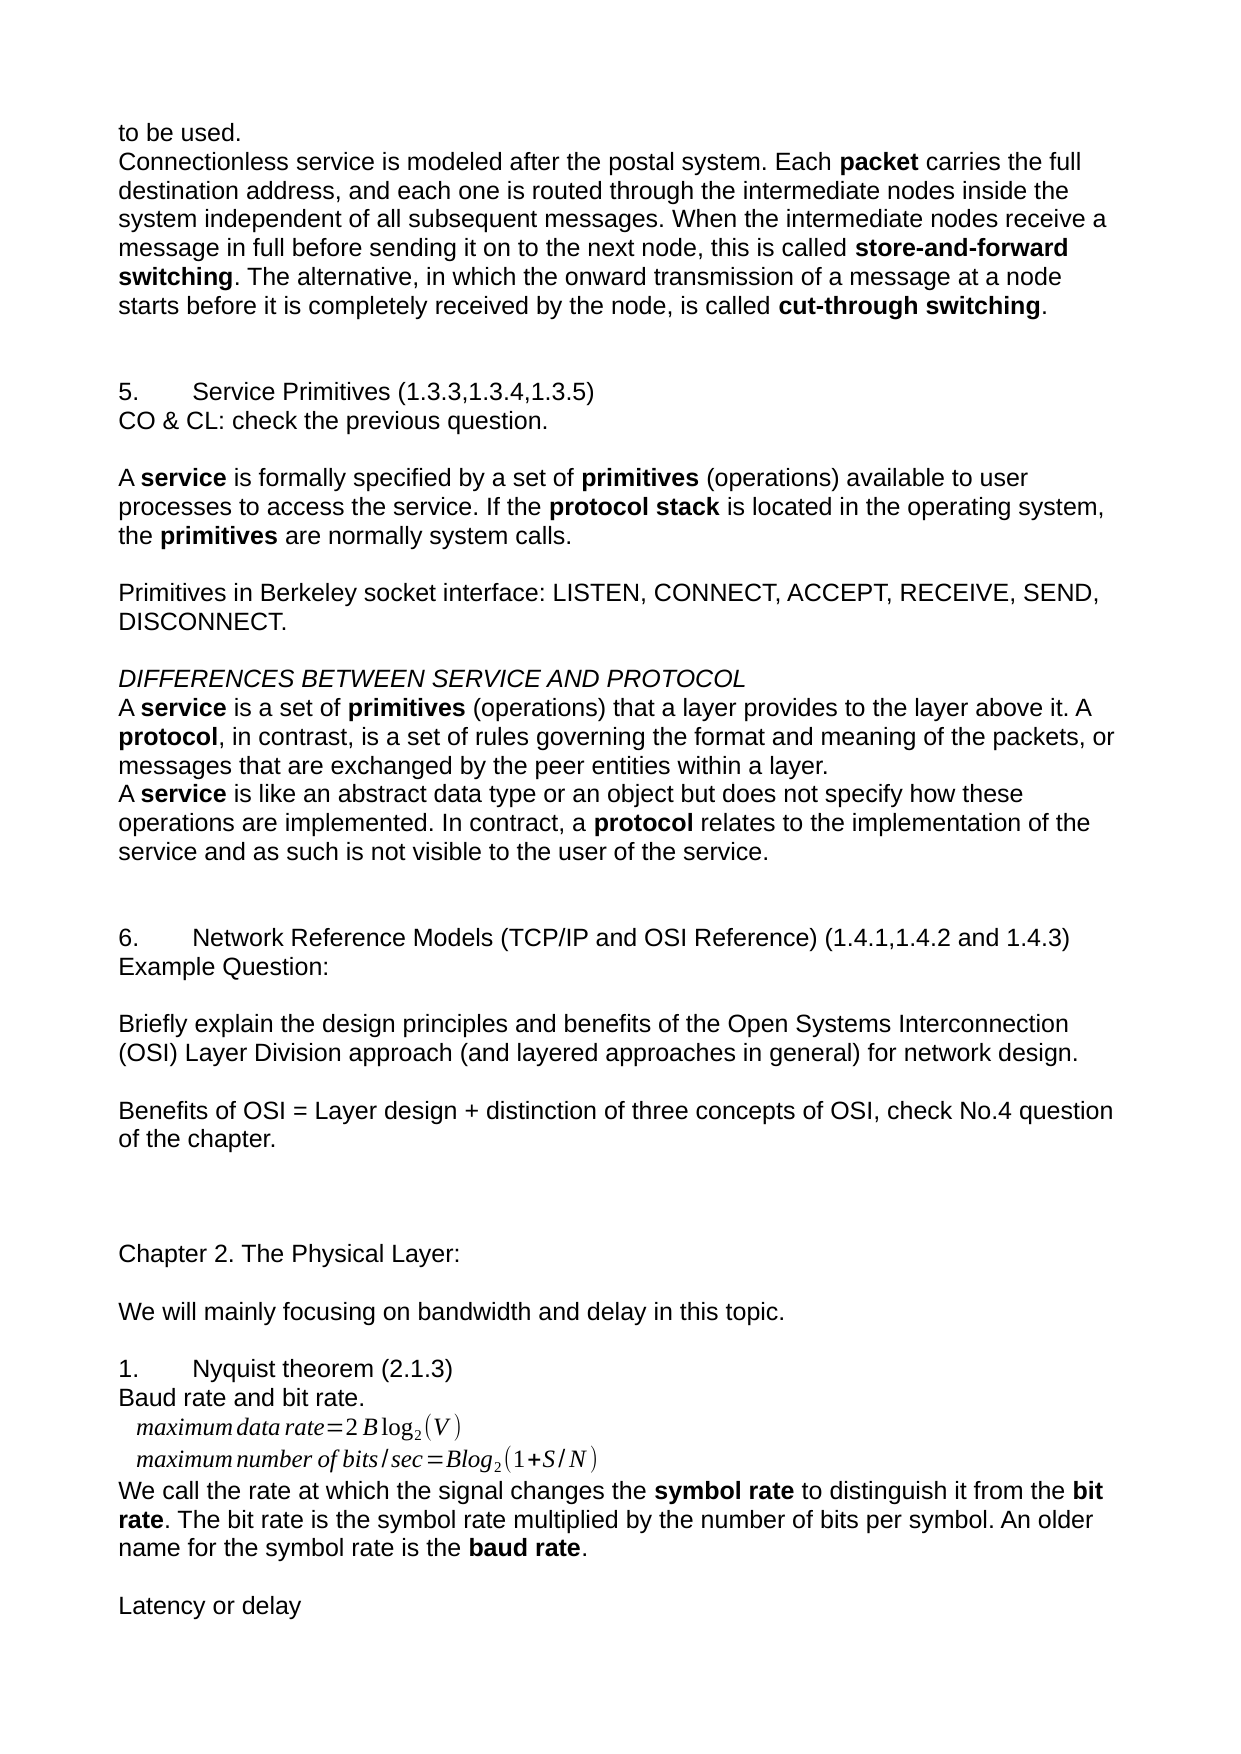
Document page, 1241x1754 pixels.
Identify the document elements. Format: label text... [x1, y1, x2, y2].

text Latency or delay [118, 1591, 1122, 1619]
text CO & CL: check the previous question. [118, 406, 1122, 434]
text Chapter 2. The Physical Layer: [118, 1239, 1122, 1268]
text Connectionless service is modeled after the postal system. Each packet carries the full destination address, and each one is routed through the intermediate nodes inside the system independent of all subsequent messages. When the intermediate nodes receive a message in full before sending it on to the next node, this is called store-and-forward switching. The alternative, in which the onward transmission of a message at a node starts before it is completely received by the node, is called cut-through switching. [118, 147, 1122, 319]
text A service is a set of primitives (operations) that a layer provides to the layer above it. A protocol, in contrast, is a set of rules governing the format and meaning of the packets, or messages that are exchanged by the peer entities within a layer. [118, 693, 1122, 779]
text 5. Service Primitives (1.3.3,1.3.4,1.3.5) [118, 377, 1122, 406]
text Benefits of OSI = Layer design + distinction of three concepts of OSI, check No.4 question of the chapter. [118, 1096, 1122, 1153]
text We will mainly focusing on bandwidth and delay in this topic. [118, 1297, 1122, 1326]
text 6. Network Reference Models (TCP/IP and OSI Reference) (1.4.1,1.4.2 and 1.4.3) [118, 923, 1122, 952]
text Primitives in Berkeley socket interface: LISTEN, CONNECT, ACCEPT, RECEIVE, SEND, DISCONNECT. [118, 578, 1122, 636]
text Baud rate and bit rate. [118, 1383, 1122, 1412]
text Example Question: [118, 952, 1122, 981]
text to be used. [118, 118, 1122, 147]
text Briefly explain the design principles and benefits of the Open Systems Interconnection (OSI) Layer Division approach (and layered approaches in general) for network design. [118, 1009, 1122, 1067]
text A service is like an abstract data type or an object but does not specify how these operations are implemented. In contract, a protocol relates to the implementation of the service and as such is not visible to the user of the service. [118, 779, 1122, 866]
text We call the rate at which the signal changes the symbol rate to distinguish it from the bit rate. The bit rate is the symbol rate multiplied by the number of bits per symbol. An older name for the symbol rate is the baud rate. [118, 1476, 1122, 1562]
text DIFFERENCES BETWEEN SERVICE AND PROTOCOL [118, 664, 1122, 693]
text A service is formally specified by a set of primitives (operations) available to user processes to access the service. If the protocol stack is located in the operating system, the primitives are normally system calls. [118, 463, 1122, 549]
text 1. Nyquist theorem (2.1.3) [118, 1354, 1122, 1383]
